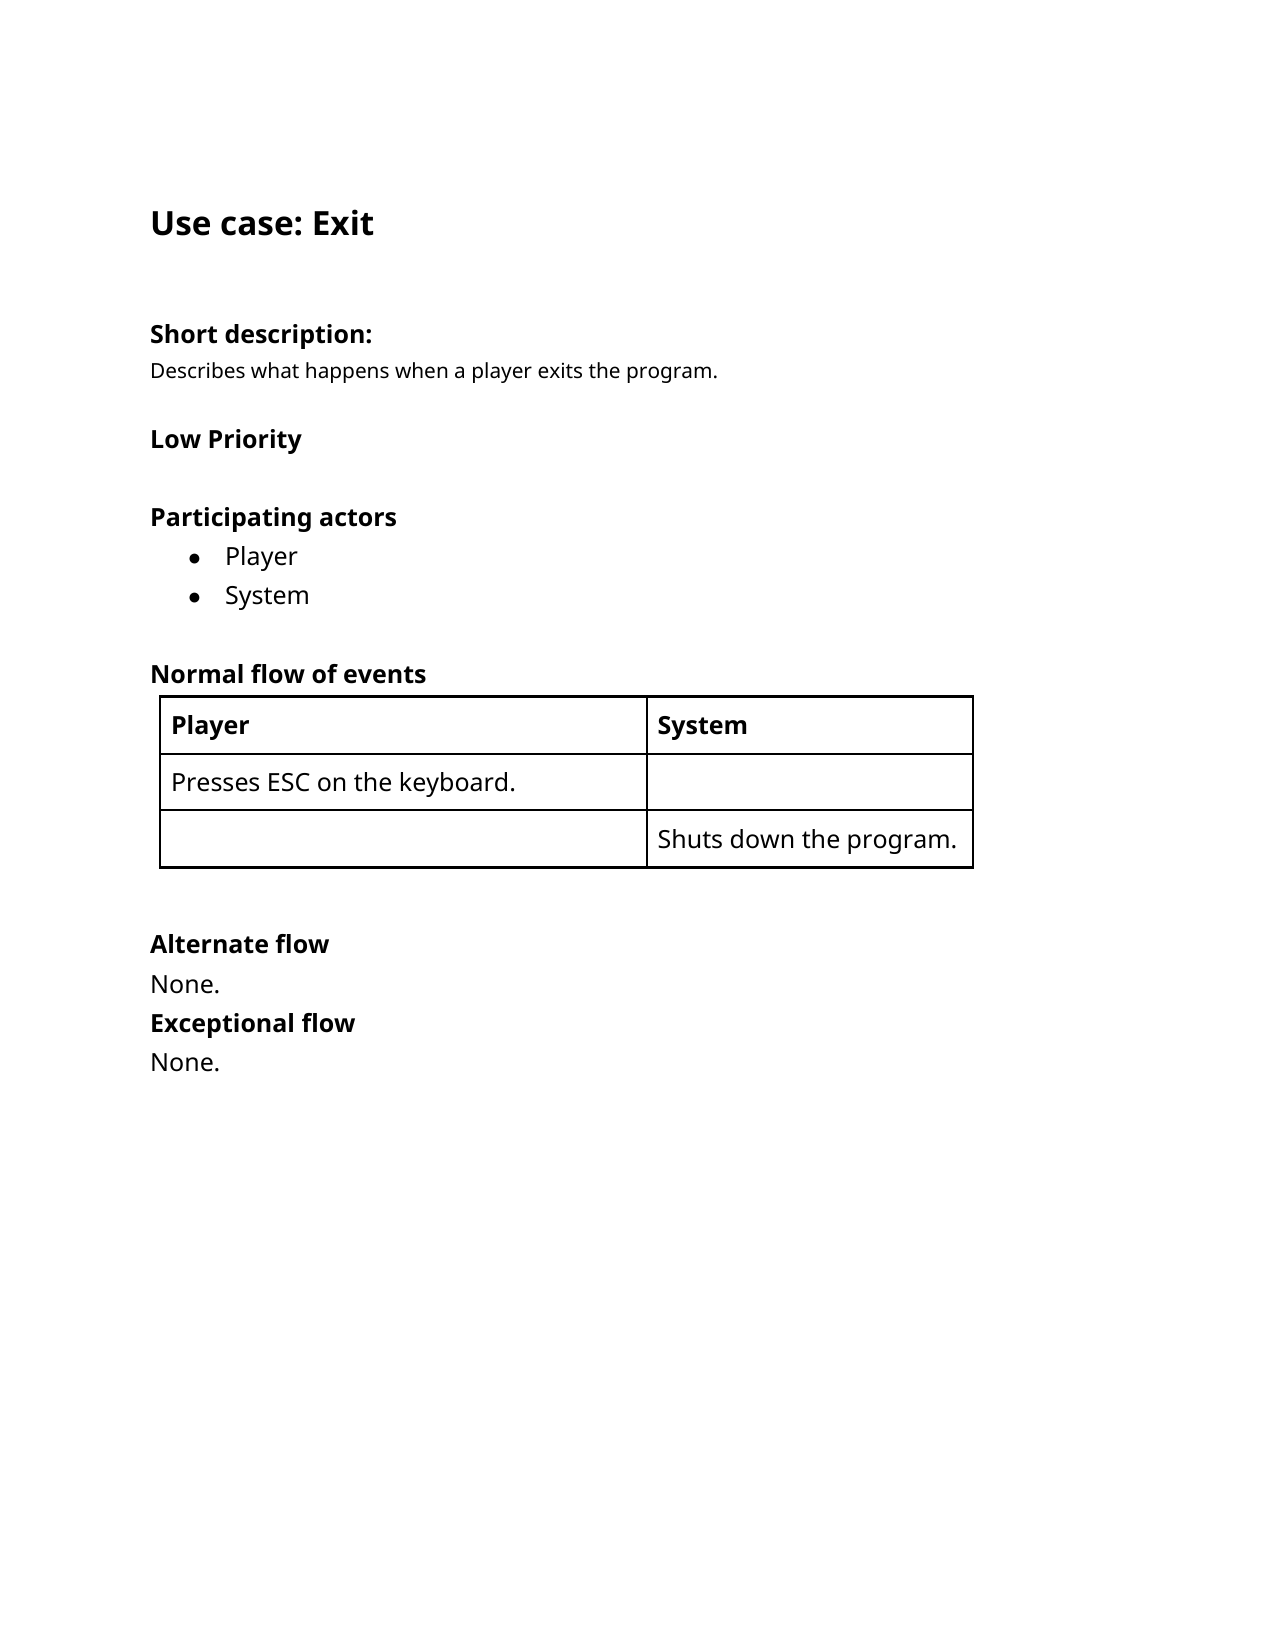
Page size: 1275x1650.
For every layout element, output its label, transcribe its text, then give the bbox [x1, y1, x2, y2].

list System [187, 578, 1125, 612]
table_cell Shuts down the program. [648, 811, 972, 866]
table_header Player [161, 698, 646, 752]
table_cell [648, 755, 972, 809]
text Alternate flow [150, 927, 1125, 961]
text None. [150, 1045, 1125, 1079]
table_cell [161, 811, 646, 866]
text Participating actors [150, 499, 1125, 534]
table_header System [648, 698, 972, 752]
text None. [150, 966, 1125, 1000]
text Short description: [150, 317, 1125, 351]
text Describes what happens when a player exits the program. [150, 356, 1125, 384]
list Player [187, 539, 1125, 573]
subtitle Use case: Exit [150, 200, 1125, 245]
text Low Priority [150, 421, 1125, 455]
text Exceptional flow [150, 1006, 1125, 1039]
text Normal flow of events [150, 656, 1125, 690]
table_cell Presses ESC on the keyboard. [161, 755, 646, 809]
